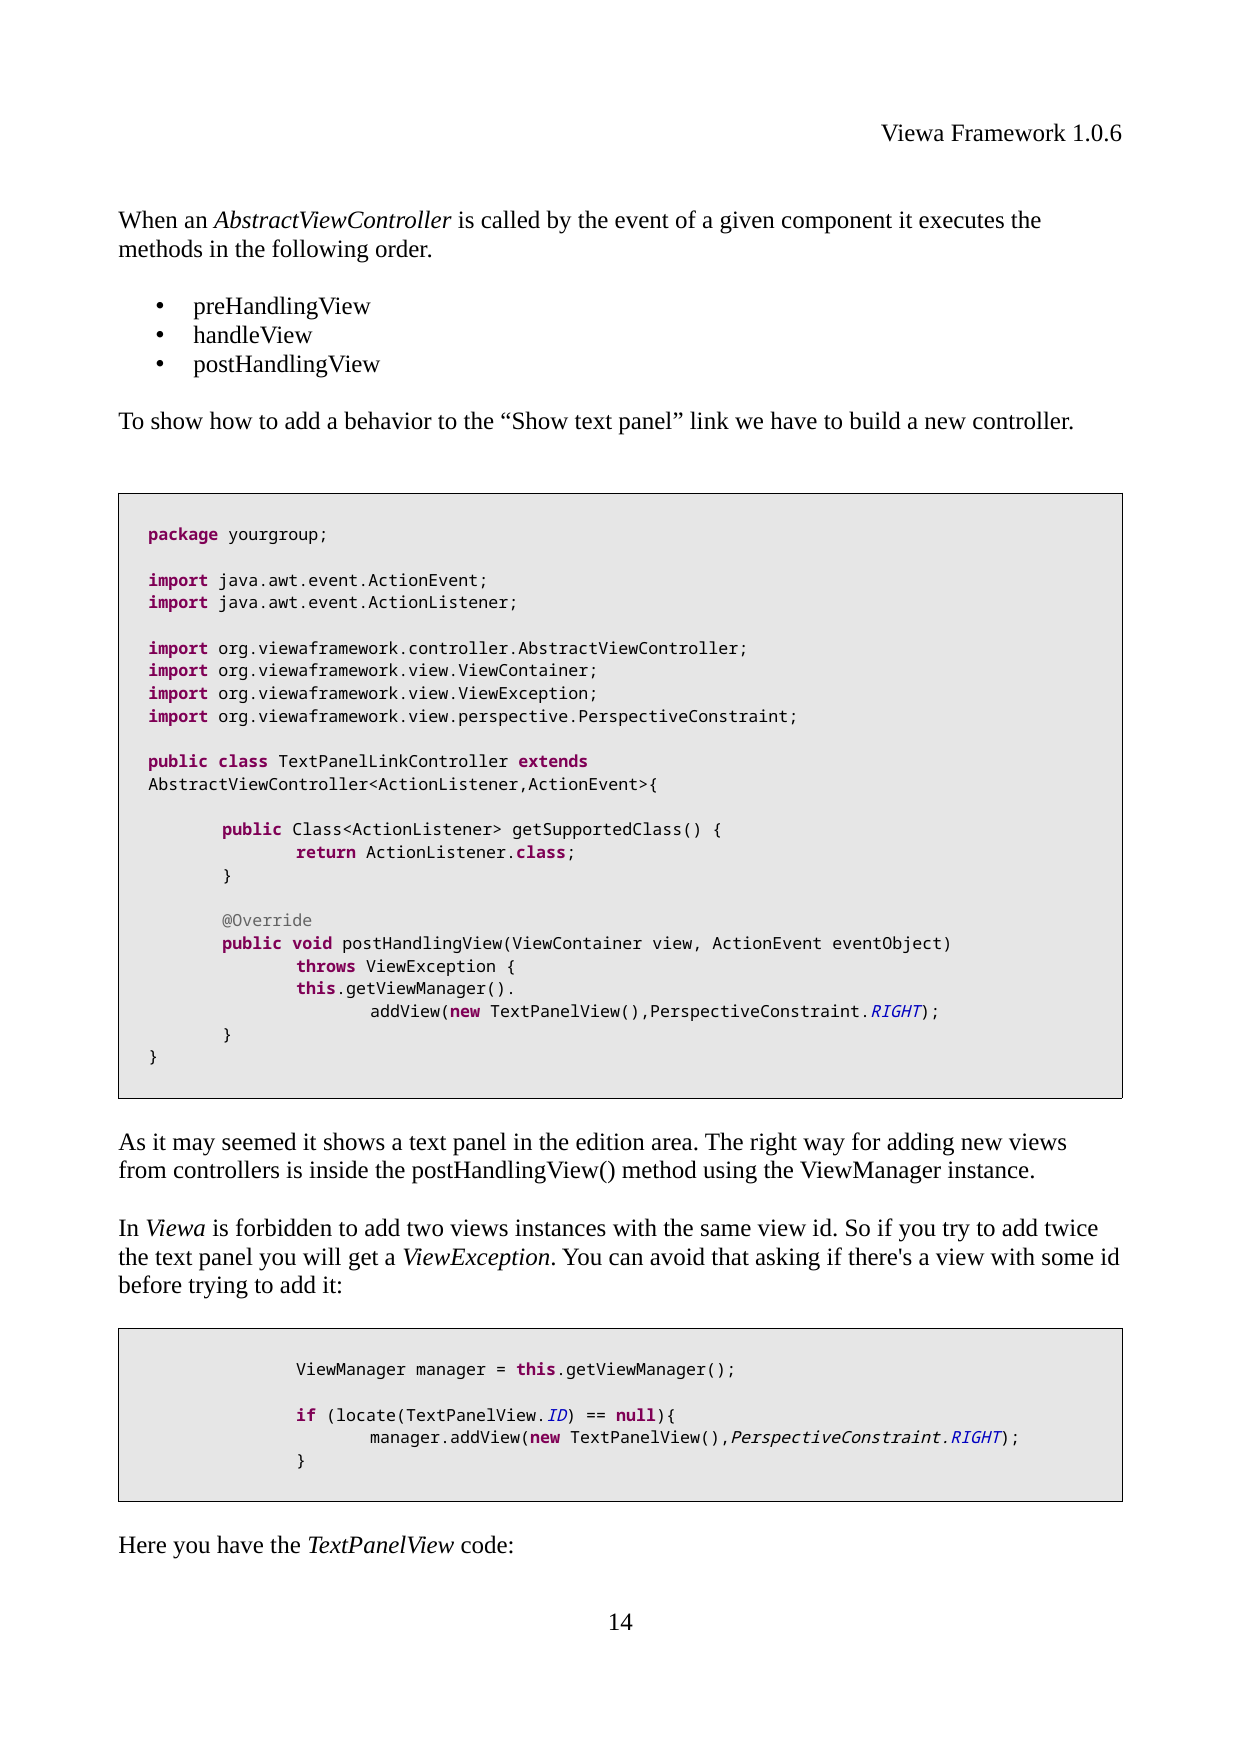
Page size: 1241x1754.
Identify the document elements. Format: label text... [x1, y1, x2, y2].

text As it may seemed it shows a text panel in the edition area. The right way for adding new views from controllers is inside the postHandlingView() method using the ViewManager instance. [118, 1127, 1122, 1184]
list handleView [156, 320, 1122, 349]
table_header ViewManager manager = this.getViewManager(); if (locate(TextPanelView.ID) == null){ manager.addView(new TextPanelView(),PerspectiveConstraint.RIGHT); } [119, 1329, 1122, 1501]
text methods in the following order. [118, 234, 1122, 263]
list preHandlingView [156, 291, 1122, 320]
text To show how to add a behavior to the “Show text panel” link we have to build a new controller. [118, 406, 1122, 435]
table_header package yourgroup; import java.awt.event.ActionEvent; import java.awt.event.ActionListener; import org.viewaframework.controller.AbstractViewController; import org.viewaframework.view.ViewContainer; import org.viewaframework.view.ViewException; import org.viewaframework.view.perspective.PerspectiveConstraint; public class TextPanelLinkController extends AbstractViewController<ActionListener,ActionEvent>{ public Class<ActionListener> getSupportedClass() { return ActionListener.class; } @Override public void postHandlingView(ViewContainer view, ActionEvent eventObject) throws ViewException { this.getViewManager(). addView(new TextPanelView(),PerspectiveConstraint.RIGHT); } } [119, 494, 1122, 1098]
text Here you have the TextPanelView code: [118, 1530, 1122, 1559]
text When an AbstractViewController is called by the event of a given component it executes the [118, 205, 1122, 234]
text In Viewa is forbidden to add two views instances with the same view id. So if you try to add twice the text panel you will get a ViewException. You can avoid that asking if there's a view with some id before trying to add it: [118, 1213, 1122, 1299]
list postHandlingView [156, 349, 1122, 378]
